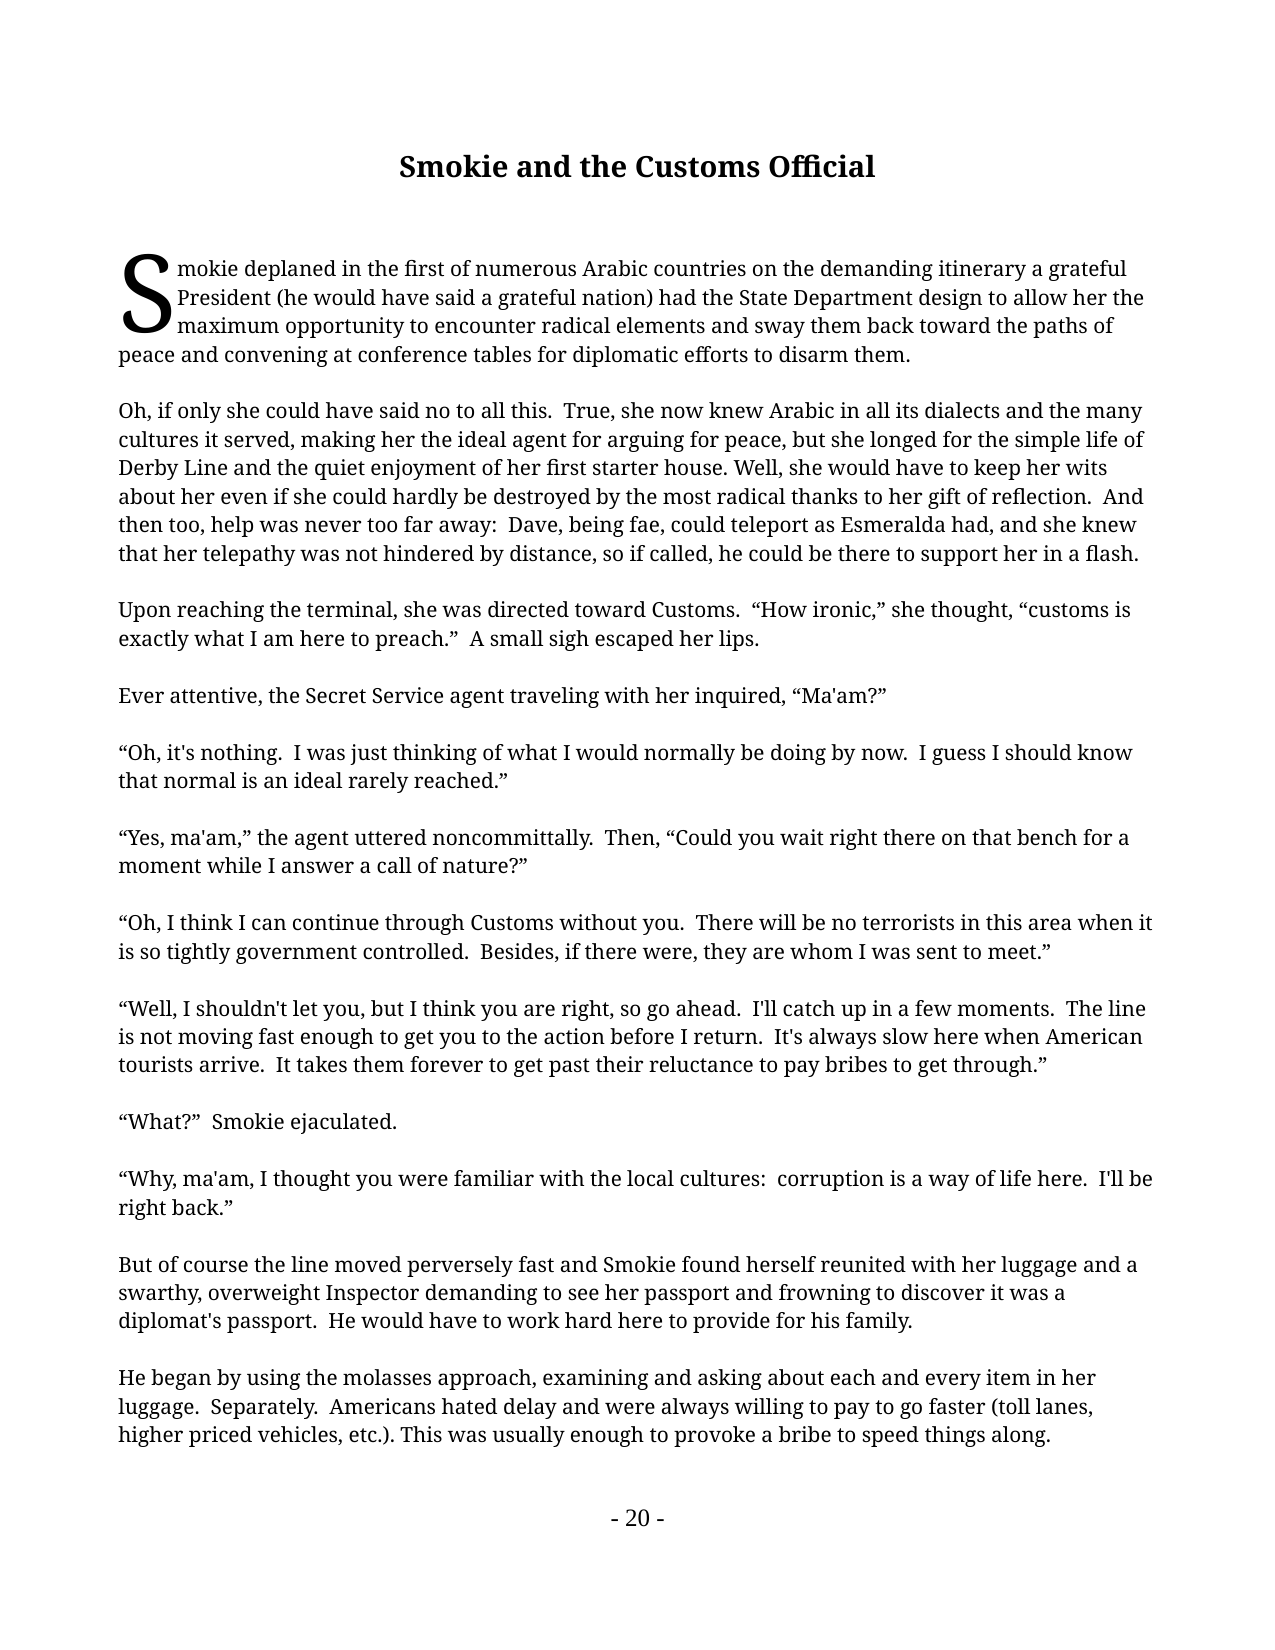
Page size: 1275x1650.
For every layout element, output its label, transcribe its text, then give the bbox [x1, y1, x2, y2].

text Smokie deplaned in the first of numerous Arabic countries on the demanding itinerary a grateful President (he would have said a grateful nation) had the State Department design to allow her the maximum opportunity to encounter radical elements and sway them back toward the paths of peace and convening at conference tables for diplomatic efforts to disarm them. [118, 254, 1157, 368]
text “Yes, ma'am,” the agent uttered noncommittally. Then, “Could you wait right there on that bench for a moment while I answer a call of nature?” [118, 823, 1157, 880]
text Ever attentive, the Secret Service agent traveling with her inquired, “Ma'am?” [118, 681, 1157, 709]
text Oh, if only she could have said no to all this. True, she now knew Arabic in all its dialects and the many cultures it served, making her the ideal agent for arguing for peace, but she longed for the simple life of Derby Line and the quiet enjoyment of her first starter house. Well, she would have to keep her wits about her even if she could hardly be destroyed by the most radical thanks to her gift of reflection. And then too, help was never too far away: Dave, being fae, could teleport as Esmeralda had, and she knew that her telepathy was not hindered by distance, so if called, he could be there to support her in a flash. [118, 397, 1157, 567]
text “Oh, it's nothing. I was just thinking of what I would normally be doing by now. I guess I should know that normal is an ideal rarely reached.” [118, 738, 1157, 795]
text Upon reaching the terminal, she was directed toward Customs. “How ironic,” she thought, “customs is exactly what I am here to preach.” A small sigh escaped her lips. [118, 596, 1157, 652]
text Smokie and the Customs Official [118, 147, 1157, 186]
text But of course the line moved perversely fast and Smokie found herself reunited with her luggage and a swarthy, overweight Inspector demanding to see her passport and frowning to discover it was a diplomat's passport. He would have to work hard here to provide for his family. [118, 1250, 1157, 1335]
text “Well, I shouldn't let you, but I think you are right, so go ahead. I'll catch up in a few moments. The line is not moving fast enough to get you to the action before I return. It's always slow here when American tourists arrive. It takes them forever to get past their reluctance to pay bribes to get through.” [118, 994, 1157, 1079]
text “Why, ma'am, I thought you were familiar with the local cultures: corruption is a way of life here. I'll be right back.” [118, 1164, 1157, 1221]
text “Oh, I think I can continue through Customs without you. There will be no terrorists in this area when it is so tightly government controlled. Besides, if there were, they are whom I was sent to meet.” [118, 908, 1157, 965]
text “What?” Smokie ejaculated. [118, 1107, 1157, 1136]
text He began by using the molasses approach, examining and asking about each and every item in her luggage. Separately. Americans hated delay and were always willing to pay to go faster (toll lanes, higher priced vehicles, etc.). This was usually enough to provoke a bribe to speed things along. [118, 1363, 1157, 1449]
